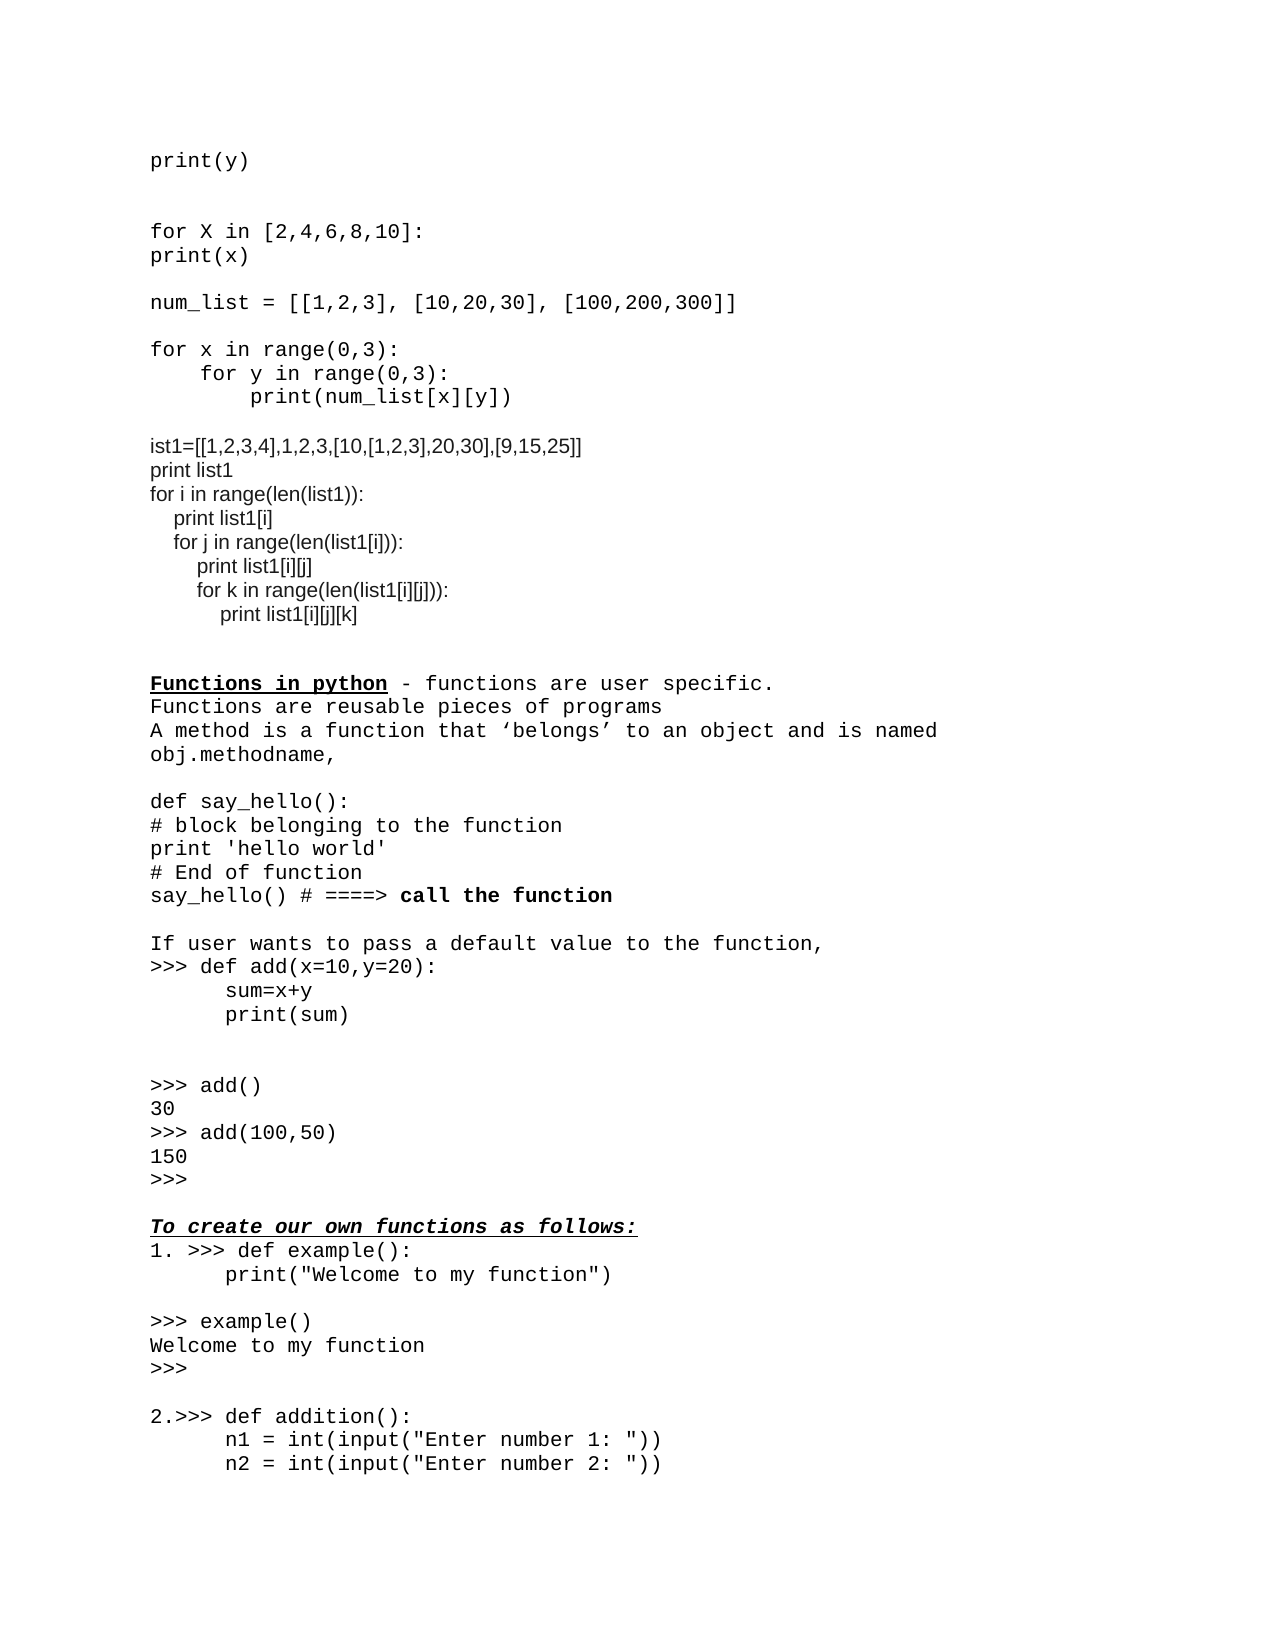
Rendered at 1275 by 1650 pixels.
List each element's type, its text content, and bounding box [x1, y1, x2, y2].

text print(x) [150, 244, 1125, 268]
text 30 [150, 1098, 1125, 1122]
text If user wants to pass a default value to the function, [150, 933, 1125, 956]
text for X in [2,4,6,8,10]: [150, 221, 1125, 244]
text To create our own functions as follows: [150, 1217, 1125, 1240]
text print 'hello world' [150, 838, 1125, 862]
text say_hello() # ====> call the function [150, 886, 1125, 909]
text # block belonging to the function [150, 814, 1125, 838]
text >>> add(100,50) [150, 1122, 1125, 1146]
text Functions are reusable pieces of programs [150, 696, 1125, 720]
text >>> def add(x=10,y=20): [150, 956, 1125, 980]
text >>> [150, 1358, 1125, 1382]
text 2.>>> def addition(): [150, 1406, 1125, 1429]
text print(sum) [150, 1004, 1125, 1027]
text for x in range(0,3): [150, 339, 1125, 363]
text Functions in python - functions are user specific. [150, 673, 1125, 696]
text >>> example() [150, 1311, 1125, 1335]
text n2 = int(input("Enter number 2: ")) [150, 1453, 1125, 1477]
text ist1=[[1,2,3,4],1,2,3,[10,[1,2,3],20,30],[9,15,25]] print list1 for i in range(len(list1)): print list1[i] for j in range(len(list1[i])): print list1[i][j] for k in range(len(list1[i][j])): print list1[i][j][k] [150, 434, 1125, 625]
text print("Welcome to my function") [150, 1264, 1125, 1287]
text n1 = int(input("Enter number 1: ")) [150, 1429, 1125, 1453]
text 1. >>> def example(): [150, 1240, 1125, 1264]
text print(y) [150, 150, 1125, 174]
text >>> add() [150, 1075, 1125, 1098]
text def say_hello(): [150, 791, 1125, 814]
text # End of function [150, 862, 1125, 886]
text sum=x+y [150, 980, 1125, 1004]
text A method is a function that ‘belongs’ to an object and is named obj.methodname, [150, 720, 1125, 767]
text 150 [150, 1146, 1125, 1169]
text >>> [150, 1169, 1125, 1193]
text print(num_list[x][y]) [150, 386, 1125, 410]
text Welcome to my function [150, 1335, 1125, 1358]
text num_list = [[1,2,3], [10,20,30], [100,200,300]] [150, 292, 1125, 316]
text for y in range(0,3): [150, 363, 1125, 386]
